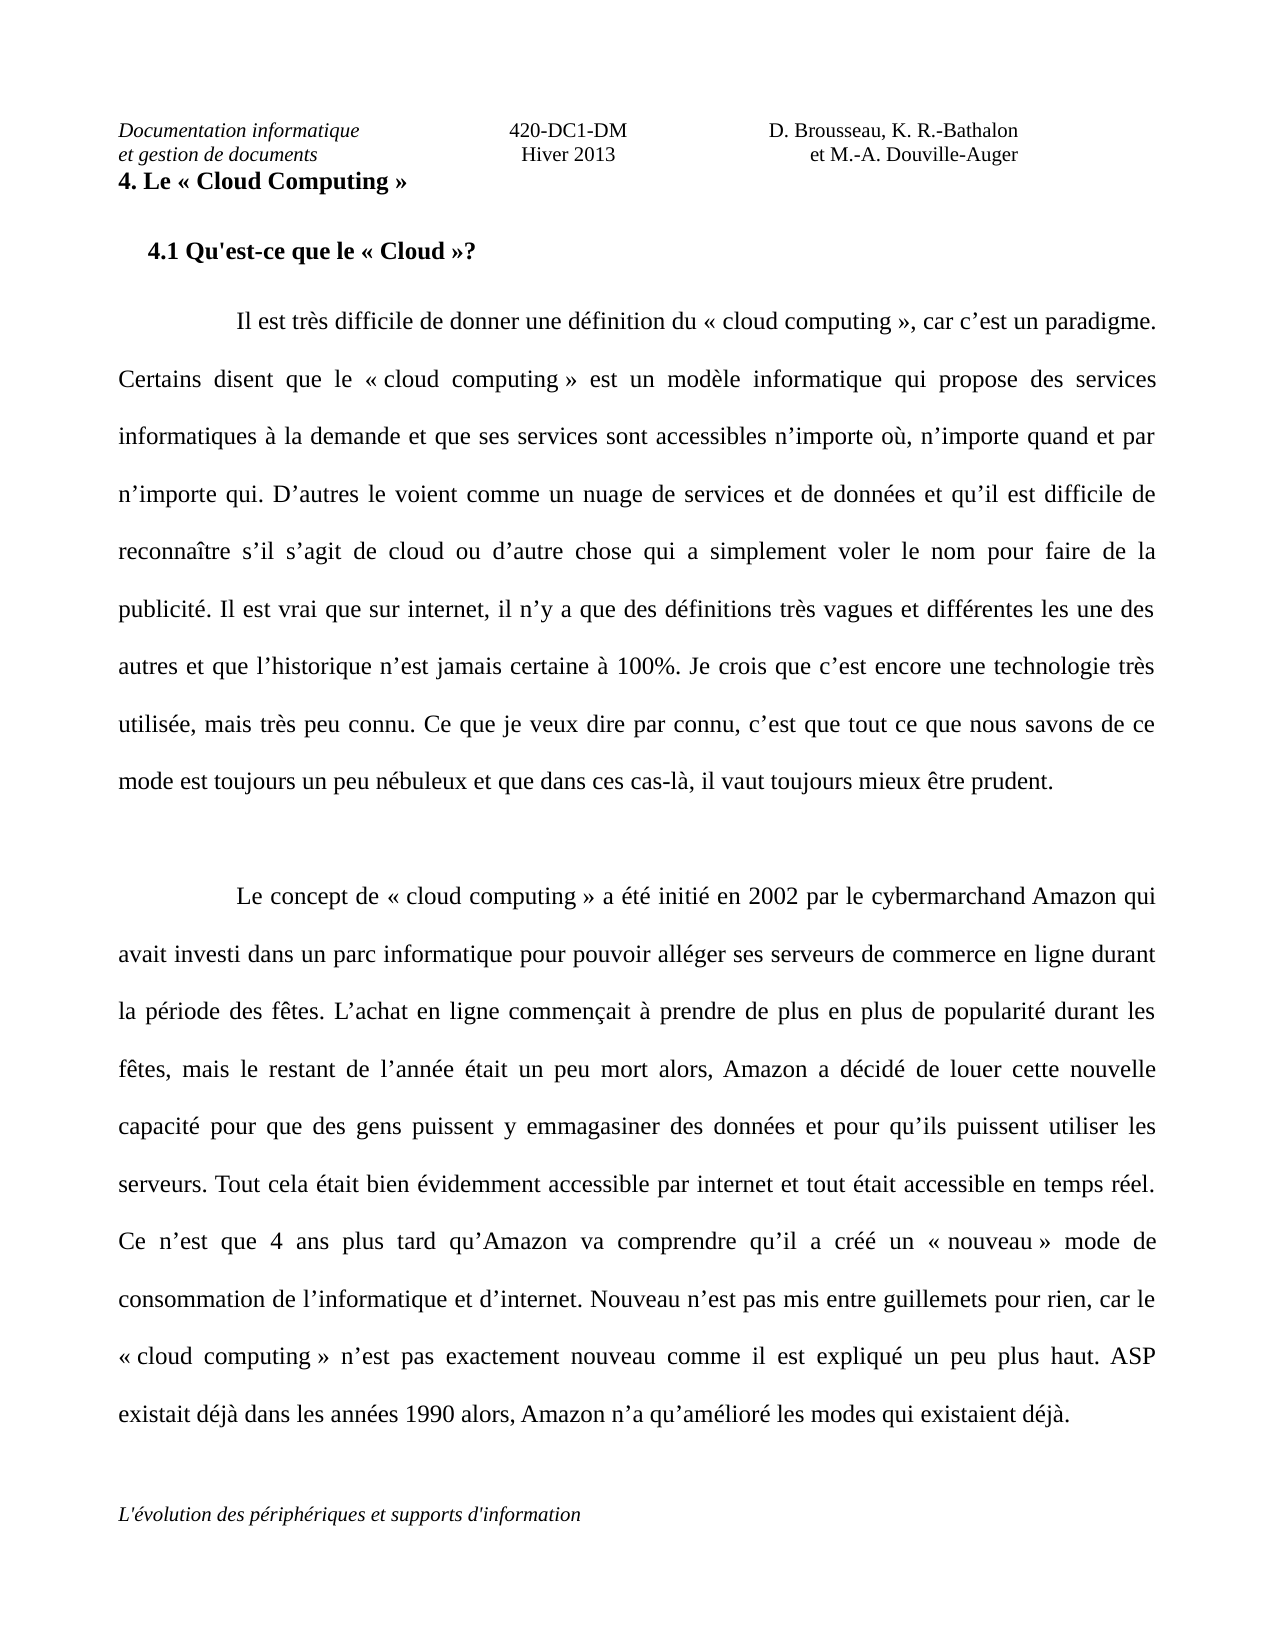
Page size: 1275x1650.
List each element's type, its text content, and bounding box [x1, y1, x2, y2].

text 4. Le « Cloud Computing » [118, 166, 1157, 195]
text Le concept de « cloud computing » a été initié en 2002 par le cybermarchand Amazon qui avait investi dans un parc informatique pour pouvoir alléger ses serveurs de commerce en ligne durant la période des fêtes. L’achat en ligne commençait à prendre de plus en plus de popularité durant les fêtes, mais le restant de l’année était un peu mort alors, Amazon a décidé de louer cette nouvelle capacité pour que des gens puissent y emmagasiner des données et pour qu’ils puissent utiliser les serveurs. Tout cela était bien évidemment accessible par internet et tout était accessible en temps réel. Ce n’est que 4 ans plus tard qu’Amazon va comprendre qu’il a créé un « nouveau » mode de consommation de l’informatique et d’internet. Nouveau n’est pas mis entre guillemets pour rien, car le « cloud computing » n’est pas exactement nouveau comme il est expliqué un peu plus haut. ASP existait déjà dans les années 1990 alors, Amazon n’a qu’amélioré les modes qui existaient déjà. [118, 881, 1157, 1427]
text Il est très difficile de donner une définition du « cloud computing », car c’est un paradigme. Certains disent que le « cloud computing » est un modèle informatique qui propose des services informatiques à la demande et que ses services sont accessibles n’importe où, n’importe quand et par n’importe qui. D’autres le voient comme un nuage de services et de données et qu’il est difficile de reconnaître s’il s’agit de cloud ou d’autre chose qui a simplement voler le nom pour faire de la publicité. Il est vrai que sur internet, il n’y a que des définitions très vagues et différentes les une des autres et que l’historique n’est jamais certaine à 100%. Je crois que c’est encore une technologie très utilisée, mais très peu connu. Ce que je veux dire par connu, c’est que tout ce que nous savons de ce mode est toujours un peu nébuleux et que dans ces cas-là, il vaut toujours mieux être prudent. [118, 306, 1157, 795]
text 4.1 Qu'est-ce que le « Cloud »? [148, 236, 1157, 265]
